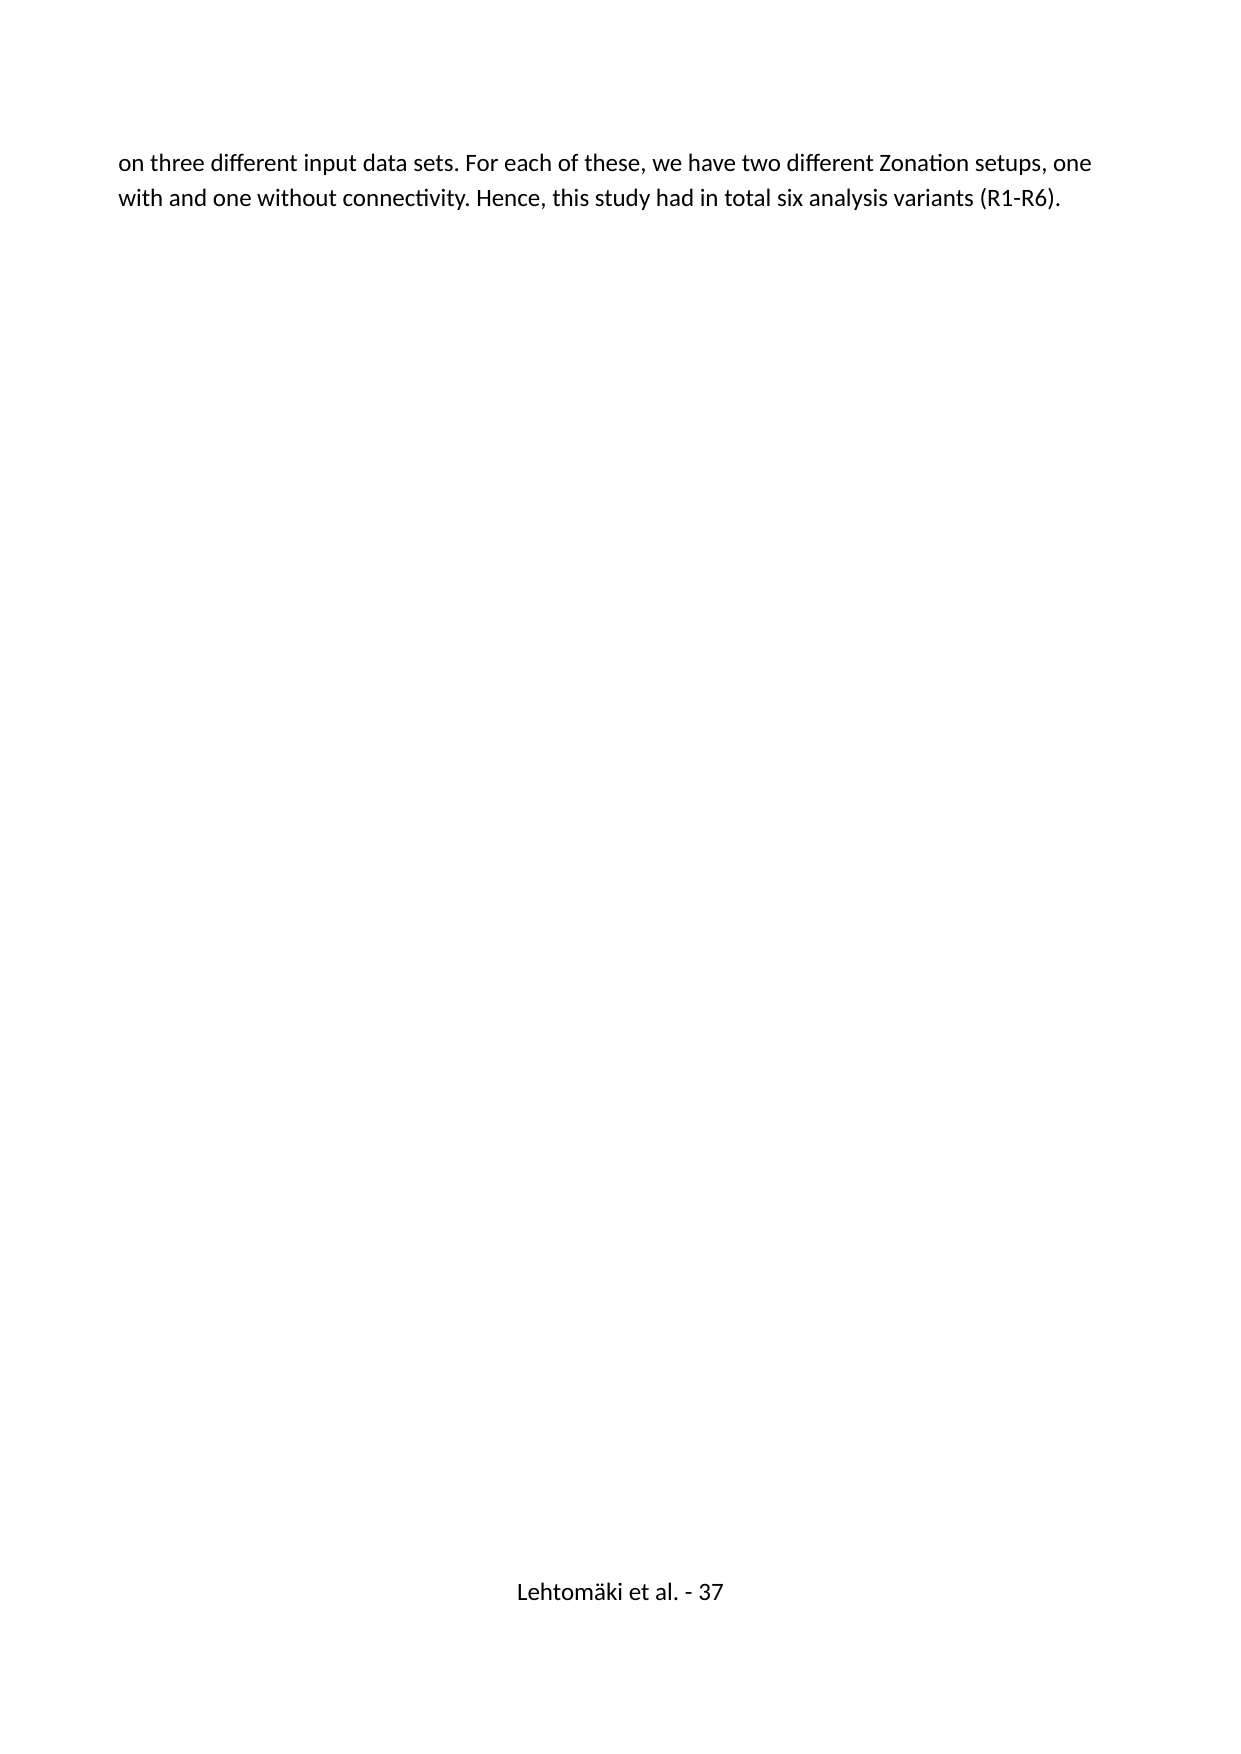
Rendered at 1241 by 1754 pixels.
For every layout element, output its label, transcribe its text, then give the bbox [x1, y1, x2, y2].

text on three different input data sets. For each of these, we have two different Zonation setups, one with and one without connectivity. Hence, this study had in total six analysis variants (R1-R6). [118, 148, 1122, 213]
